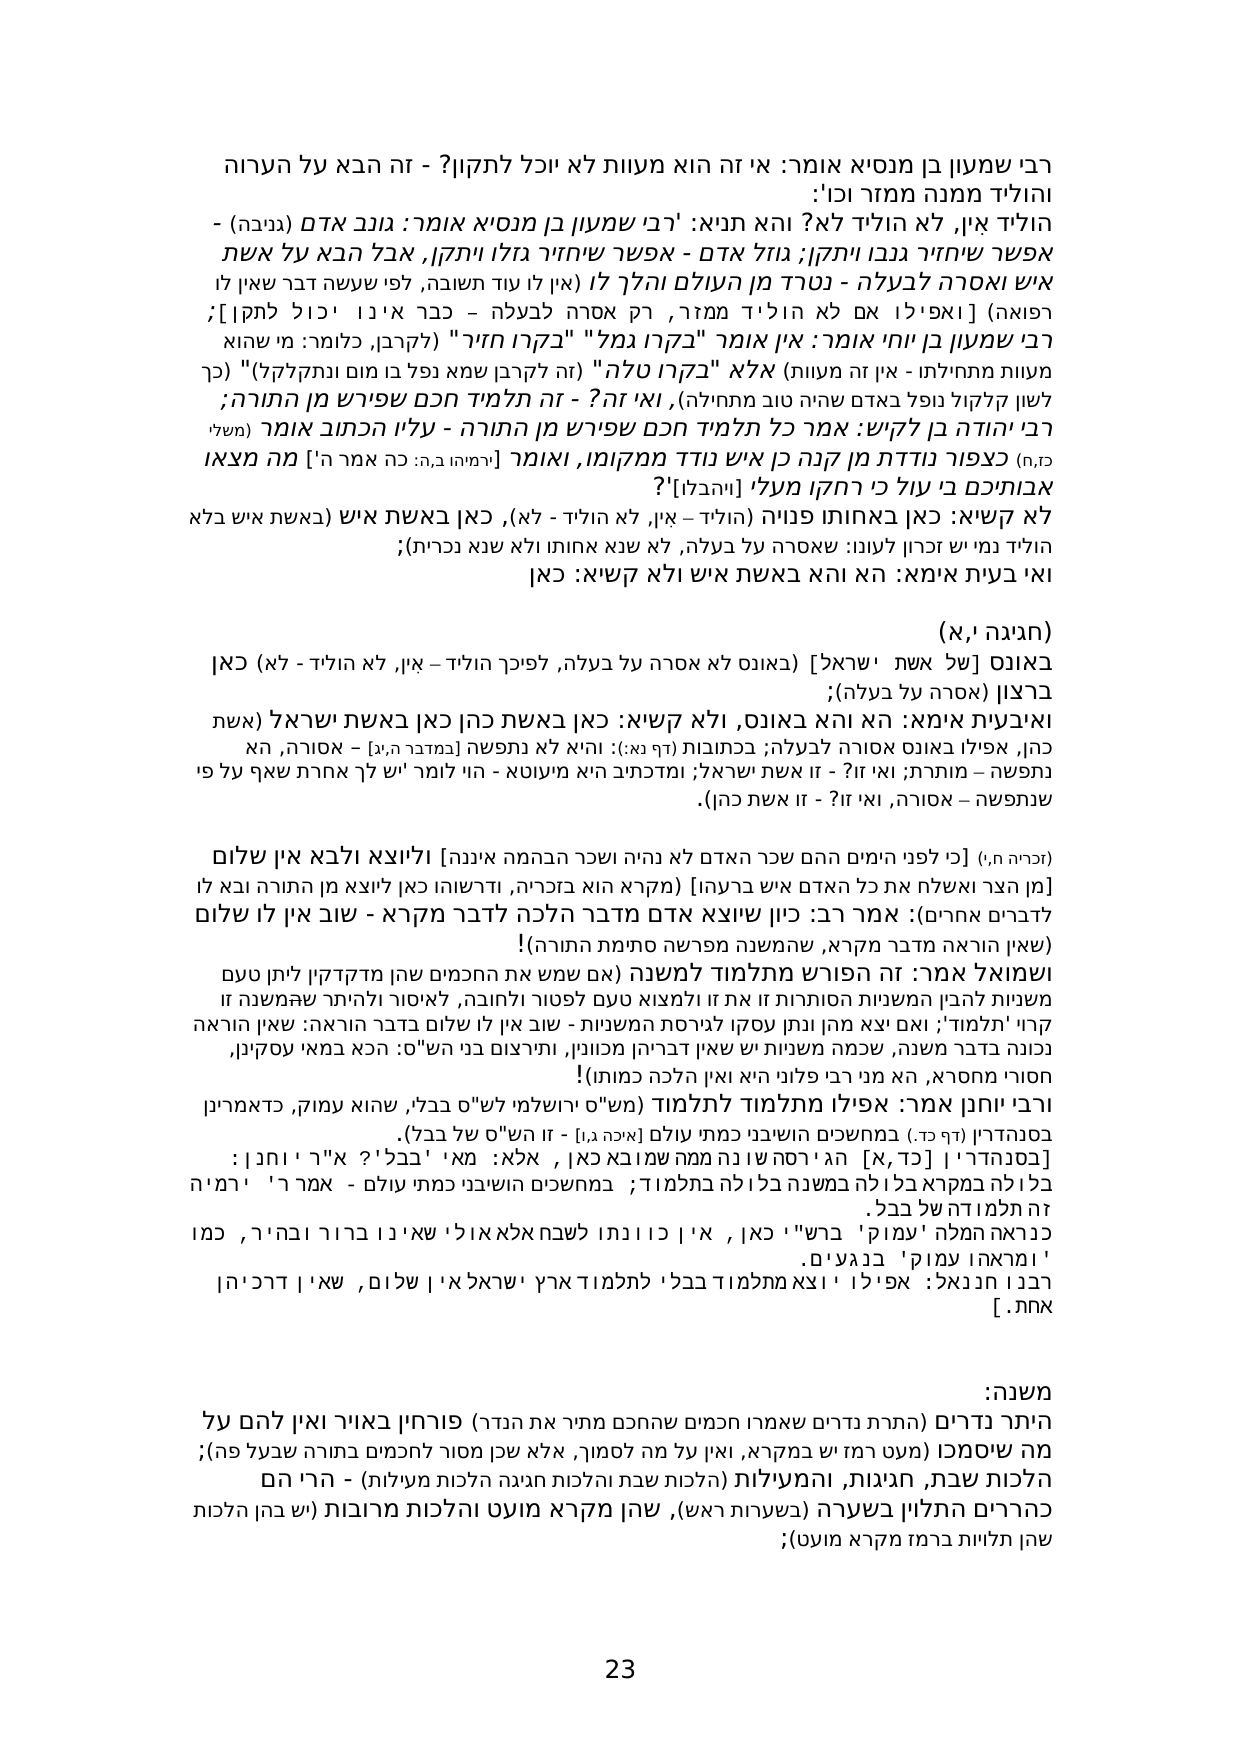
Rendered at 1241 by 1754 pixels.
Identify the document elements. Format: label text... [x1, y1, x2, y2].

text ואי בעית אימא: הא והא באשת איש ולא קשיא: כאן [187, 559, 1053, 589]
text ואיבעית אימא: הא והא באונס, ולא קשיא: כאן באשת כהן כאן באשת ישראל (אשת כהן, אפילו באונס אסורה לבעלה; בכתובות (דף נא:): והיא לא נתפשה [במדבר ה,יג] – אסורה, הא נתפשה – מותרת; ואי זו? - זו אשת ישראל; ומדכתיב היא מיעוטא - הוי לומר 'יש לך אחרת שאף על פי שנתפשה – אסורה, ואי זו? - זו אשת כהן). [187, 705, 1053, 812]
text משנה: [187, 1377, 1053, 1406]
text ורבי יוחנן אמר: אפילו מתלמוד לתלמוד (מש"ס ירושלמי לש"ס בבלי, שהוא עמוק, כדאמרינן בסנהדרין (דף כד.) במחשכים הושיבני כמתי עולם [איכה ג,ו] - זו הש"ס של בבל). [187, 1089, 1053, 1148]
text רבנו חננאל: אפילו יוצא מתלמוד בבלי לתלמוד ארץ ישראל אין שלום, שאין דרכיהן אחת.] [187, 1272, 1053, 1319]
text רבי שמעון בן מנסיא אומר: אי זה הוא מעוות לא יוכל לתקון? - זה הבא על הערוה והוליד ממנה ממזר וכו': [187, 150, 1053, 208]
text כנראה המלה 'עמוק' ברש"י כאן, אין כוונתו לשבח אלא אולי שאינו ברור ובהיר, כמו 'ומראהו עמוק' בנגעים. [187, 1223, 1053, 1272]
text הוליד אִין, לא הוליד לא? והא תניא: 'רבי שמעון בן מנסיא אומר: גונב אדם (גניבה) - אפשר שיחזיר גנבו ויתקן; גוזל אדם - אפשר שיחזיר גזלו ויתקן, אבל הבא על אשת איש ואסרה לבעלה - נטרד מן העולם והלך לו (אין לו עוד תשובה, לפי שעשה דבר שאין לו רפואה) [ואפילו אם לא הוליד ממזר, רק אסרה לבעלה – כבר אינו יכול לתקן]; רבי שמעון בן יוחי אומר: אין אומר "בקרו גמל" "בקרו חזיר" (לקרבן, כלומר: מי שהוא מעוות מתחילתו - אין זה מעוות) אלא "בקרו טלה" (זה לקרבן שמא נפל בו מום ונתקלקל)" (כך לשון קלקול נופל באדם שהיה טוב מתחילה), ואי זה? - זה תלמיד חכם שפירש מן התורה; רבי יהודה בן לקיש: אמר כל תלמיד חכם שפירש מן התורה - עליו הכתוב אומר (משלי כז,ח) כצפור נודדת מן קנה כן איש נודד ממקומו, ואומר [ירמיהו ב,ה: כה אמר ה'] מה מצאו אבותיכם בי עול כי רחקו מעלי [ויהבלו]'? [187, 208, 1053, 501]
text (חגיגה י,א) [187, 617, 1053, 647]
text (זכריה ח,י) [כי לפני הימים ההם שכר האדם לא נהיה ושכר הבהמה איננה] וליוצא ולבא אין שלום [מן הצר ואשלח את כל האדם איש ברעהו] (מקרא הוא בזכריה, ודרשוהו כאן ליוצא מן התורה ובא לו לדברים אחרים): אמר רב: כיון שיוצא אדם מדבר הלכה לדבר מקרא - שוב אין לו שלום (שאין הוראה מדבר מקרא, שהמשנה מפרשה סתימת התורה)! [187, 841, 1053, 958]
text באונס [של אשת ישראל] (באונס לא אסרה על בעלה, לפיכך הוליד – אִין, לא הוליד - לא) כאן ברצון (אסרה על בעלה); [187, 647, 1053, 705]
text הלכות שבת, חגיגות, והמעילות (הלכות שבת והלכות חגיגה הלכות מעילות) - הרי הם כהררים התלוין בשערה (בשערות ראש), שהן מקרא מועט והלכות מרובות (יש בהן הלכות שהן תלויות ברמז מקרא מועט); [187, 1465, 1053, 1552]
text [בסנהדרין [כד,א] הגירסה שונה ממה שמובא כאן, אלא: מאי 'בבל'? א"ר יוחנן: בלולה במקרא בלולה במשנה בלולה בתלמוד; במחשכים הושיבני כמתי עולם - אמר ר' ירמיה זה תלמודה של בבל. [187, 1148, 1053, 1223]
text ושמואל אמר: זה הפורש מתלמוד למשנה (אם שמש את החכמים שהן מדקדקין ליתן טעם משניות להבין המשניות הסותרות זו את זו ולמצוא טעם לפטור ולחובה, לאיסור ולהיתר שהמשנה זו קרוי 'תלמוד'; ואם יצא מהן ונתן עסקו לגירסת המשניות - שוב אין לו שלום בדבר הוראה: שאין הוראה נכונה בדבר משנה, שכמה משניות יש שאין דבריהן מכוונין, ותירצום בני הש"ס: הכא במאי עסקינן, חסורי מחסרא, הא מני רבי פלוני היא ואין הלכה כמותו)! [187, 958, 1053, 1089]
text לא קשיא: כאן באחותו פנויה (הוליד – אִין, לא הוליד - לא), כאן באשת איש (באשת איש בלא הוליד נמי יש זכרון לעונו: שאסרה על בעלה, לא שנא אחותו ולא שנא נכרית); [187, 501, 1053, 559]
text היתר נדרים (התרת נדרים שאמרו חכמים שהחכם מתיר את הנדר) פורחין באויר ואין להם על מה שיסמכו (מעט רמז יש במקרא, ואין על מה לסמוך, אלא שכן מסור לחכמים בתורה שבעל פה); [187, 1406, 1053, 1465]
